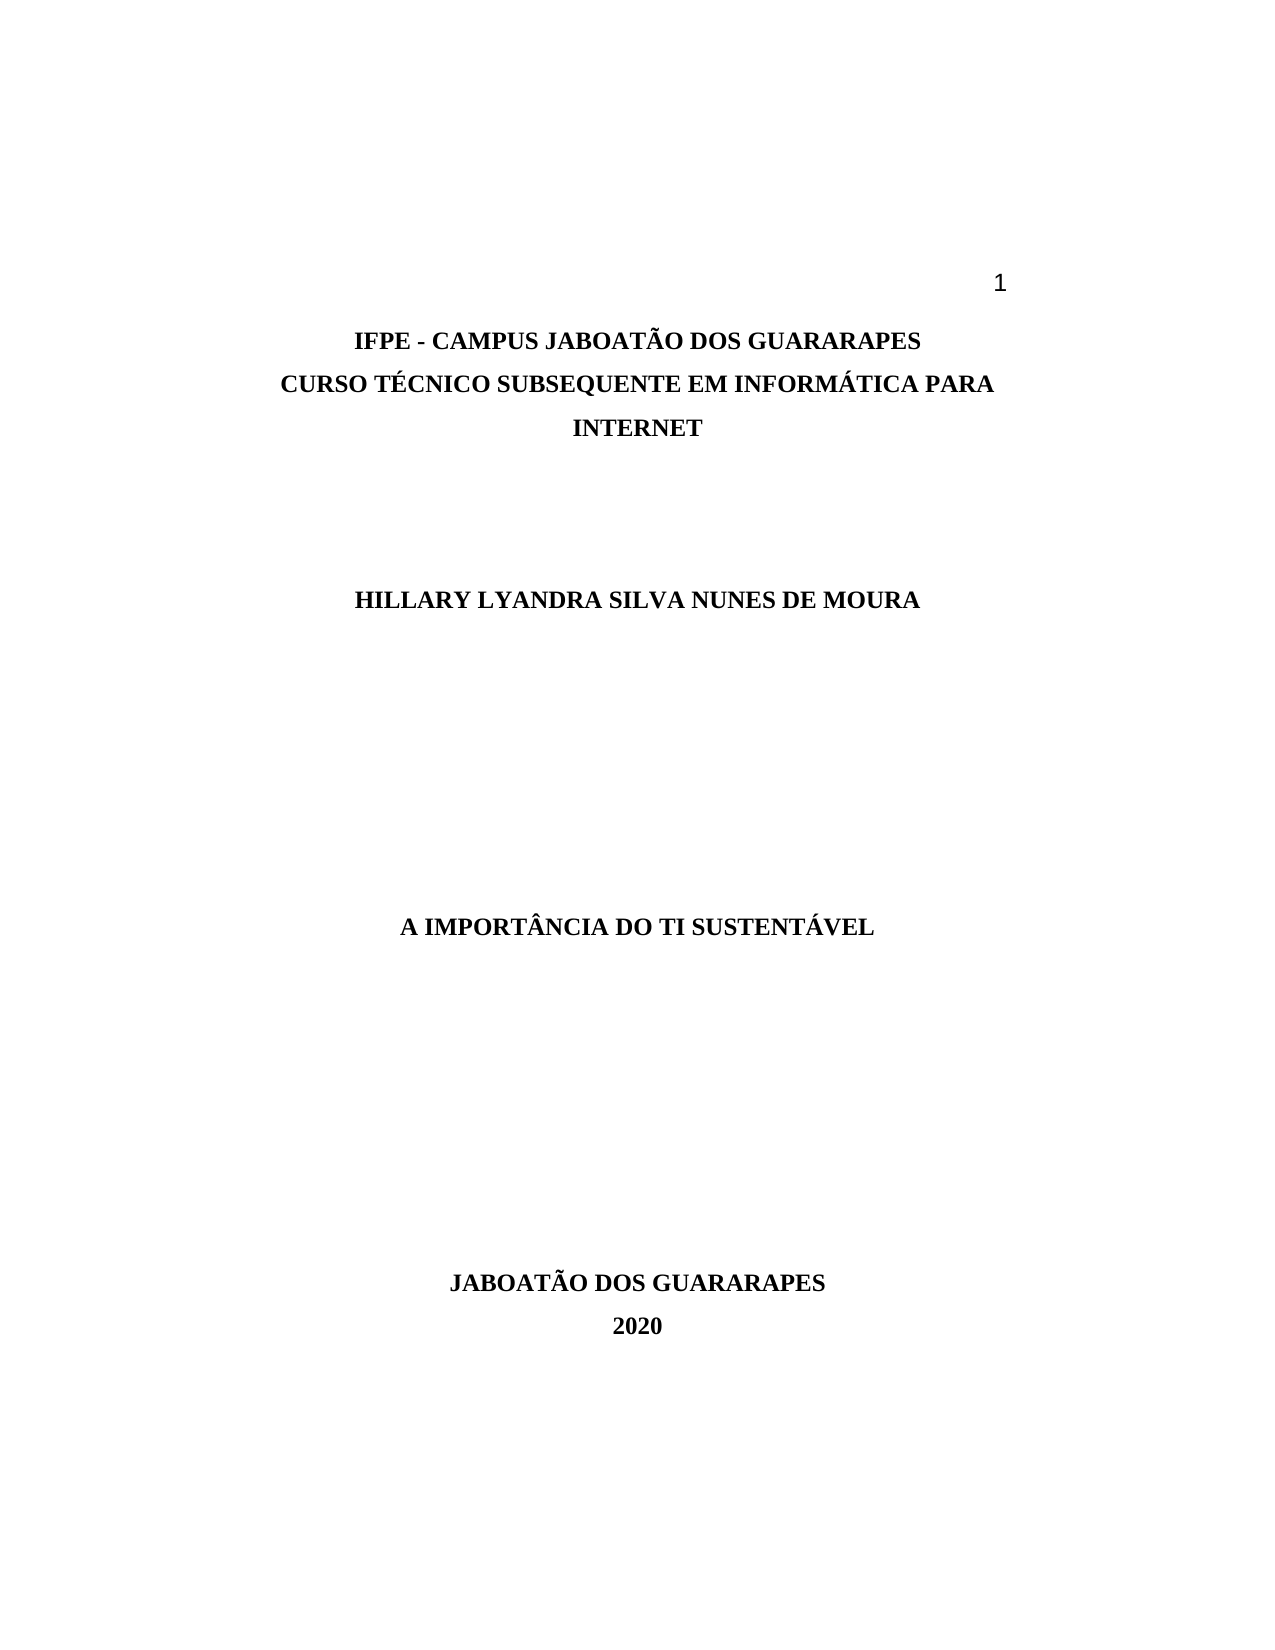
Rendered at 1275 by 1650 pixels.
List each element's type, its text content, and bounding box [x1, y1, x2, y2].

text IFPE - CAMPUS JABOATÃO DOS GUARARAPES [268, 326, 1007, 355]
text JABOATÃO DOS GUARARAPES [268, 1268, 1007, 1296]
text CURSO TÉCNICO SUBSEQUENTE EM INFORMÁTICA PARA INTERNET [268, 369, 1007, 441]
text HILLARY LYANDRA SILVA NUNES DE MOURA [268, 585, 1007, 614]
text A IMPORTÂNCIA DO TI SUSTENTÁVEL [268, 912, 1007, 941]
text 2020 [268, 1311, 1007, 1339]
